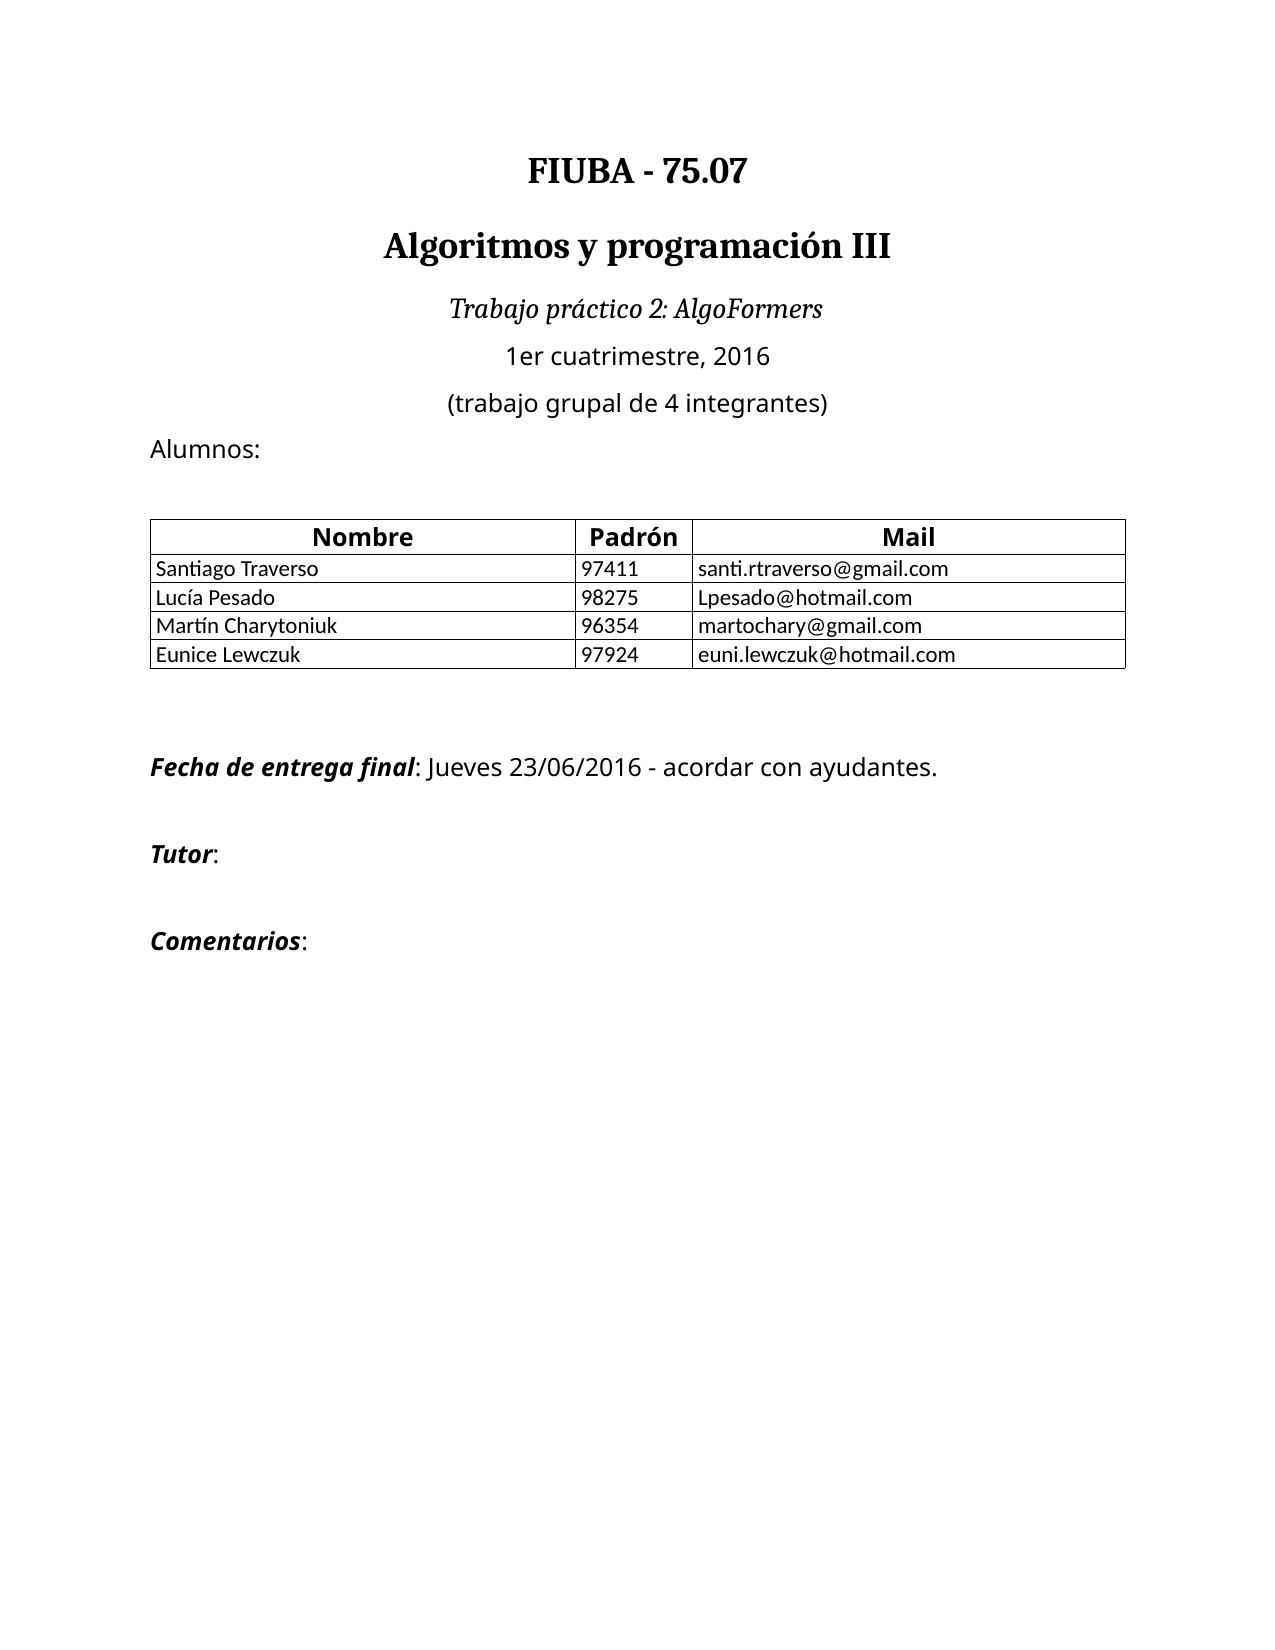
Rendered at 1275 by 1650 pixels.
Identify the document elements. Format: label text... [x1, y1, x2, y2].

table_cell 98275 [576, 583, 692, 611]
table_cell euni.lewczuk@hotmail.com [693, 640, 1125, 668]
table_cell Santiago Traverso [151, 555, 575, 582]
table_cell Martín Charytoniuk [151, 612, 575, 639]
table_cell Lpesado@hotmail.com [693, 583, 1125, 611]
table_header Mail [693, 520, 1125, 553]
text Alumnos: [150, 432, 1125, 466]
text (trabajo grupal de 4 integrantes) [150, 385, 1125, 419]
text Trabajo práctico 2: AlgoFormers [150, 293, 1125, 326]
table_cell 97411 [576, 555, 692, 582]
table_cell 97924 [576, 640, 692, 668]
text Comentarios: [150, 923, 1125, 957]
table_cell 96354 [576, 612, 692, 639]
text FIUBA - 75.07 [150, 150, 1125, 193]
table_cell martochary@gmail.com [693, 612, 1125, 639]
text Fecha de entrega final: Jueves 23/06/2016 - acordar con ayudantes. [150, 749, 1125, 783]
table_header Padrón [576, 520, 692, 553]
table_cell santi.rtraverso@gmail.com [693, 555, 1125, 582]
text Algoritmos y programación III [150, 224, 1125, 268]
text 1er cuatrimestre, 2016 [150, 339, 1125, 373]
table_cell Lucía Pesado [151, 583, 575, 611]
text Tutor: [150, 836, 1125, 870]
table_header Nombre [151, 520, 575, 553]
table_cell Eunice Lewczuk [151, 640, 575, 668]
